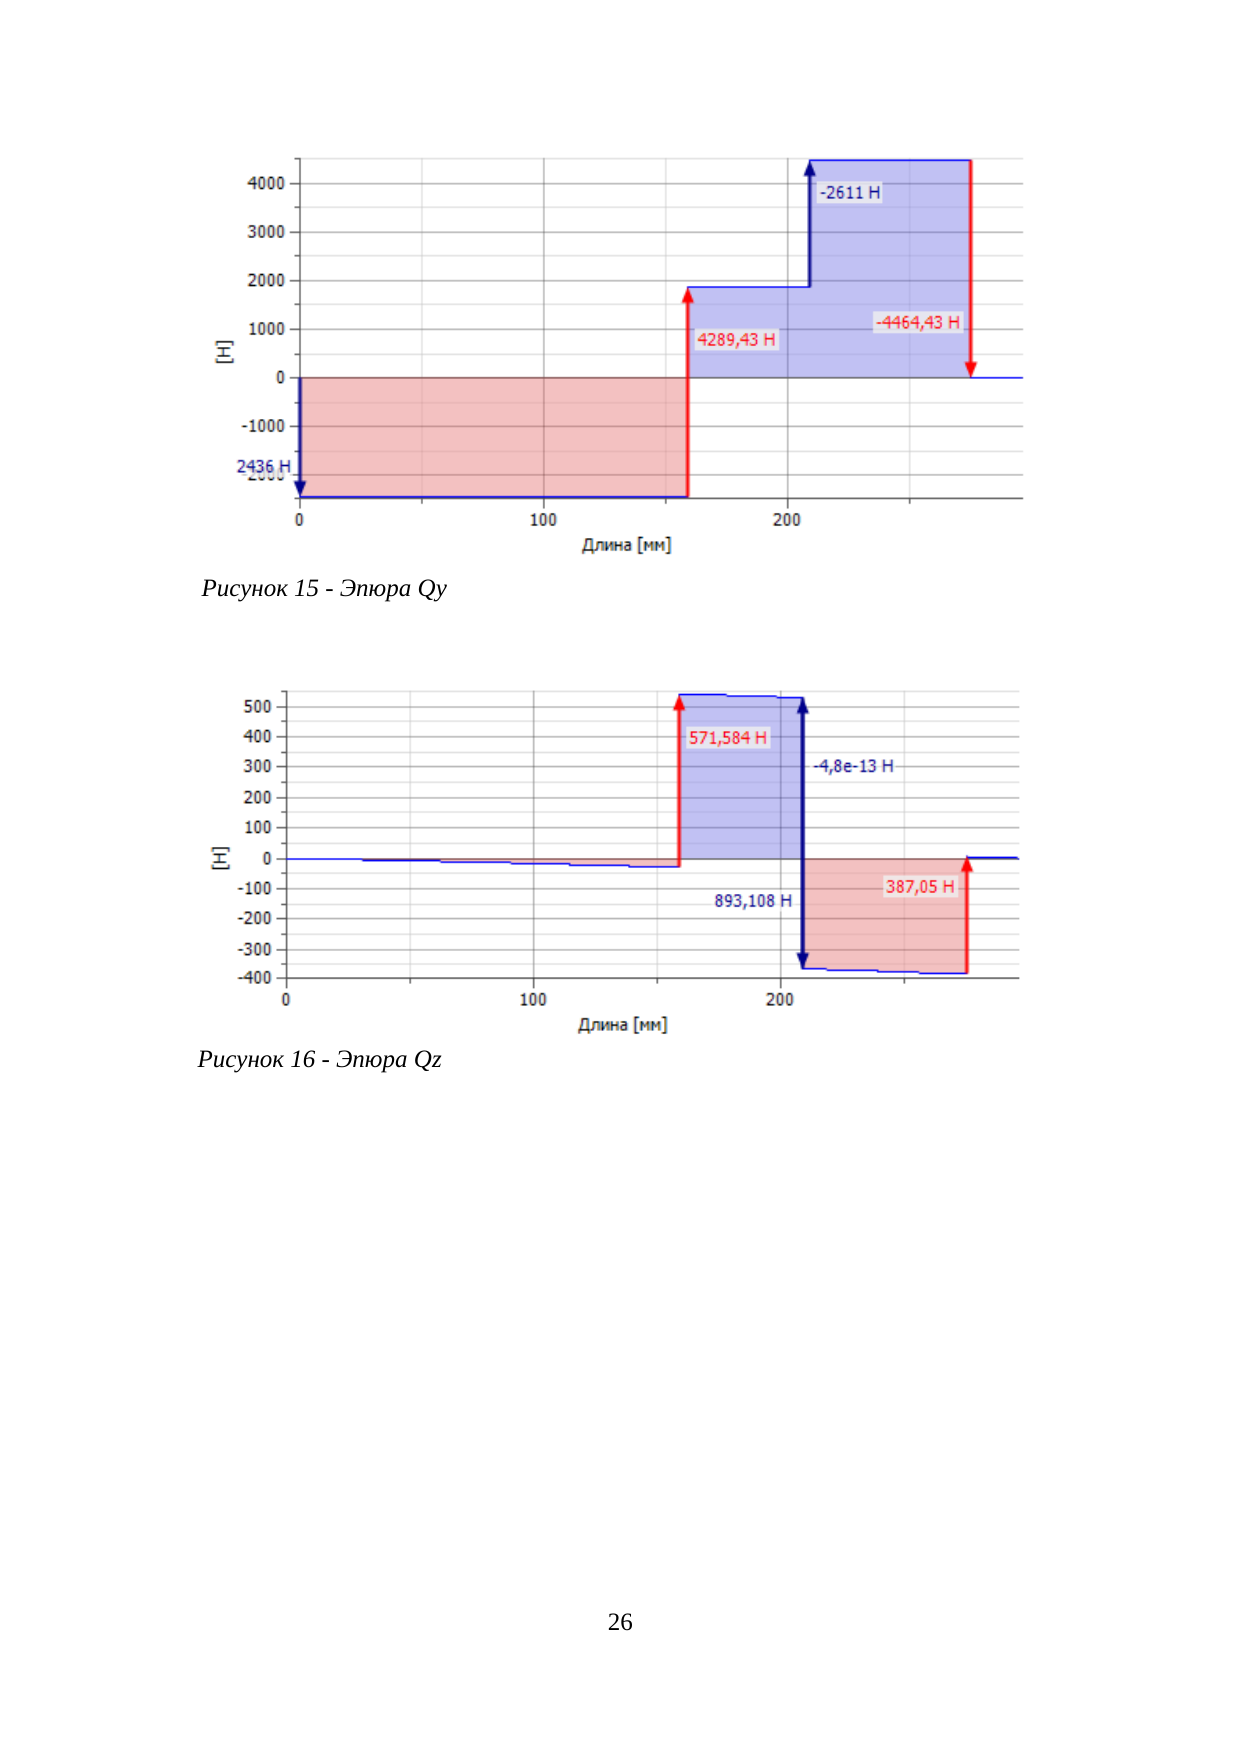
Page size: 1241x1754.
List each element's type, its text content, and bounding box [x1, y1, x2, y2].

text Рисунок 15 - Эпюра Qy [201, 573, 1039, 602]
picture [197, 647, 1043, 1045]
picture [201, 130, 1039, 573]
text Рисунок 16 - Эпюра Qz [197, 1045, 1043, 1073]
